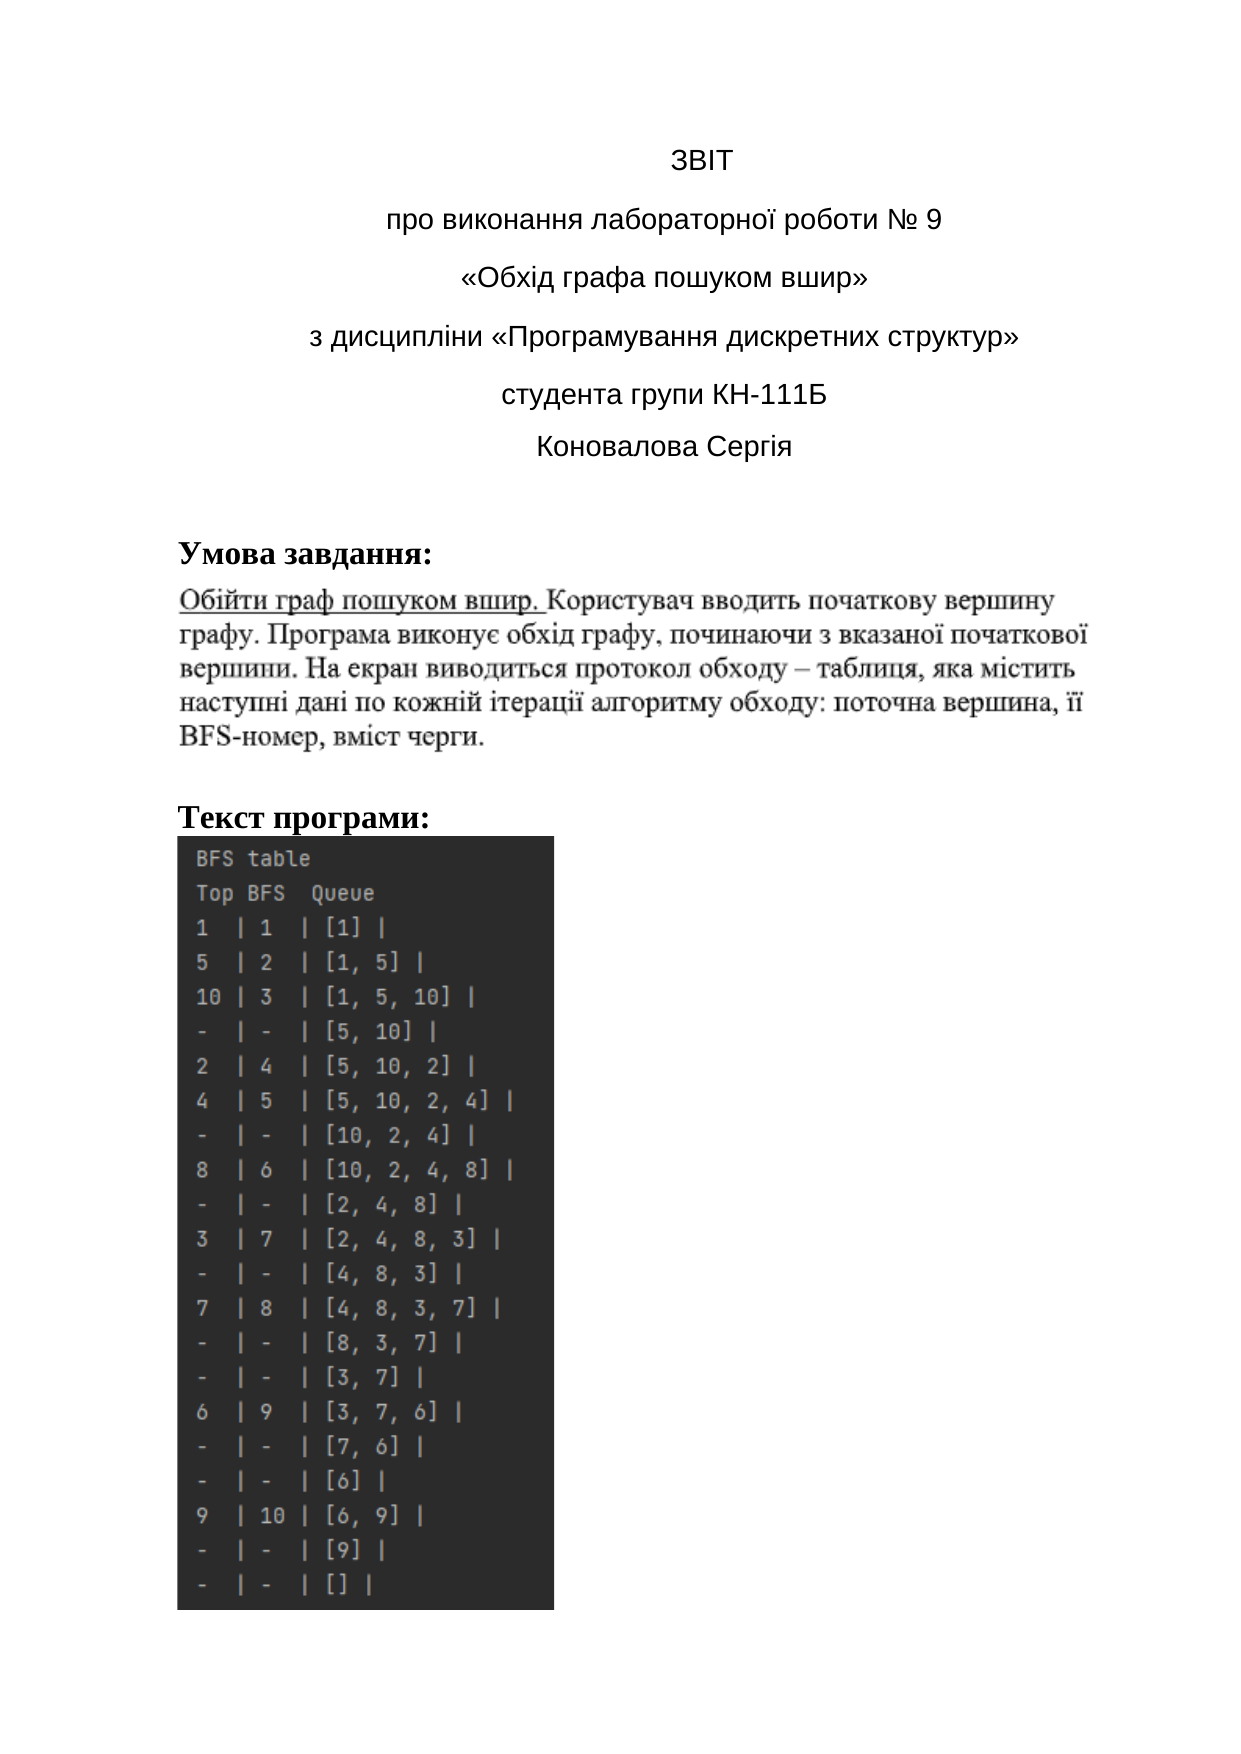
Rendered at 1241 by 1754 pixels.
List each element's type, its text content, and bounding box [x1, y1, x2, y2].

text ЗВІТ [177, 143, 1152, 177]
text студента групи КН-111Б [177, 377, 1152, 411]
text з дисципліни «Програмування дискретних структур» [177, 319, 1152, 352]
text Текст програми: [177, 798, 1152, 836]
picture [177, 578, 1095, 760]
text Умова завдання: [177, 533, 1152, 572]
text про виконання лабораторної роботи № 9 [177, 202, 1152, 235]
text «Обхід графа пошуком вшир» [177, 260, 1152, 294]
picture [177, 836, 555, 1610]
text Коновалова Сергія [177, 429, 1152, 463]
